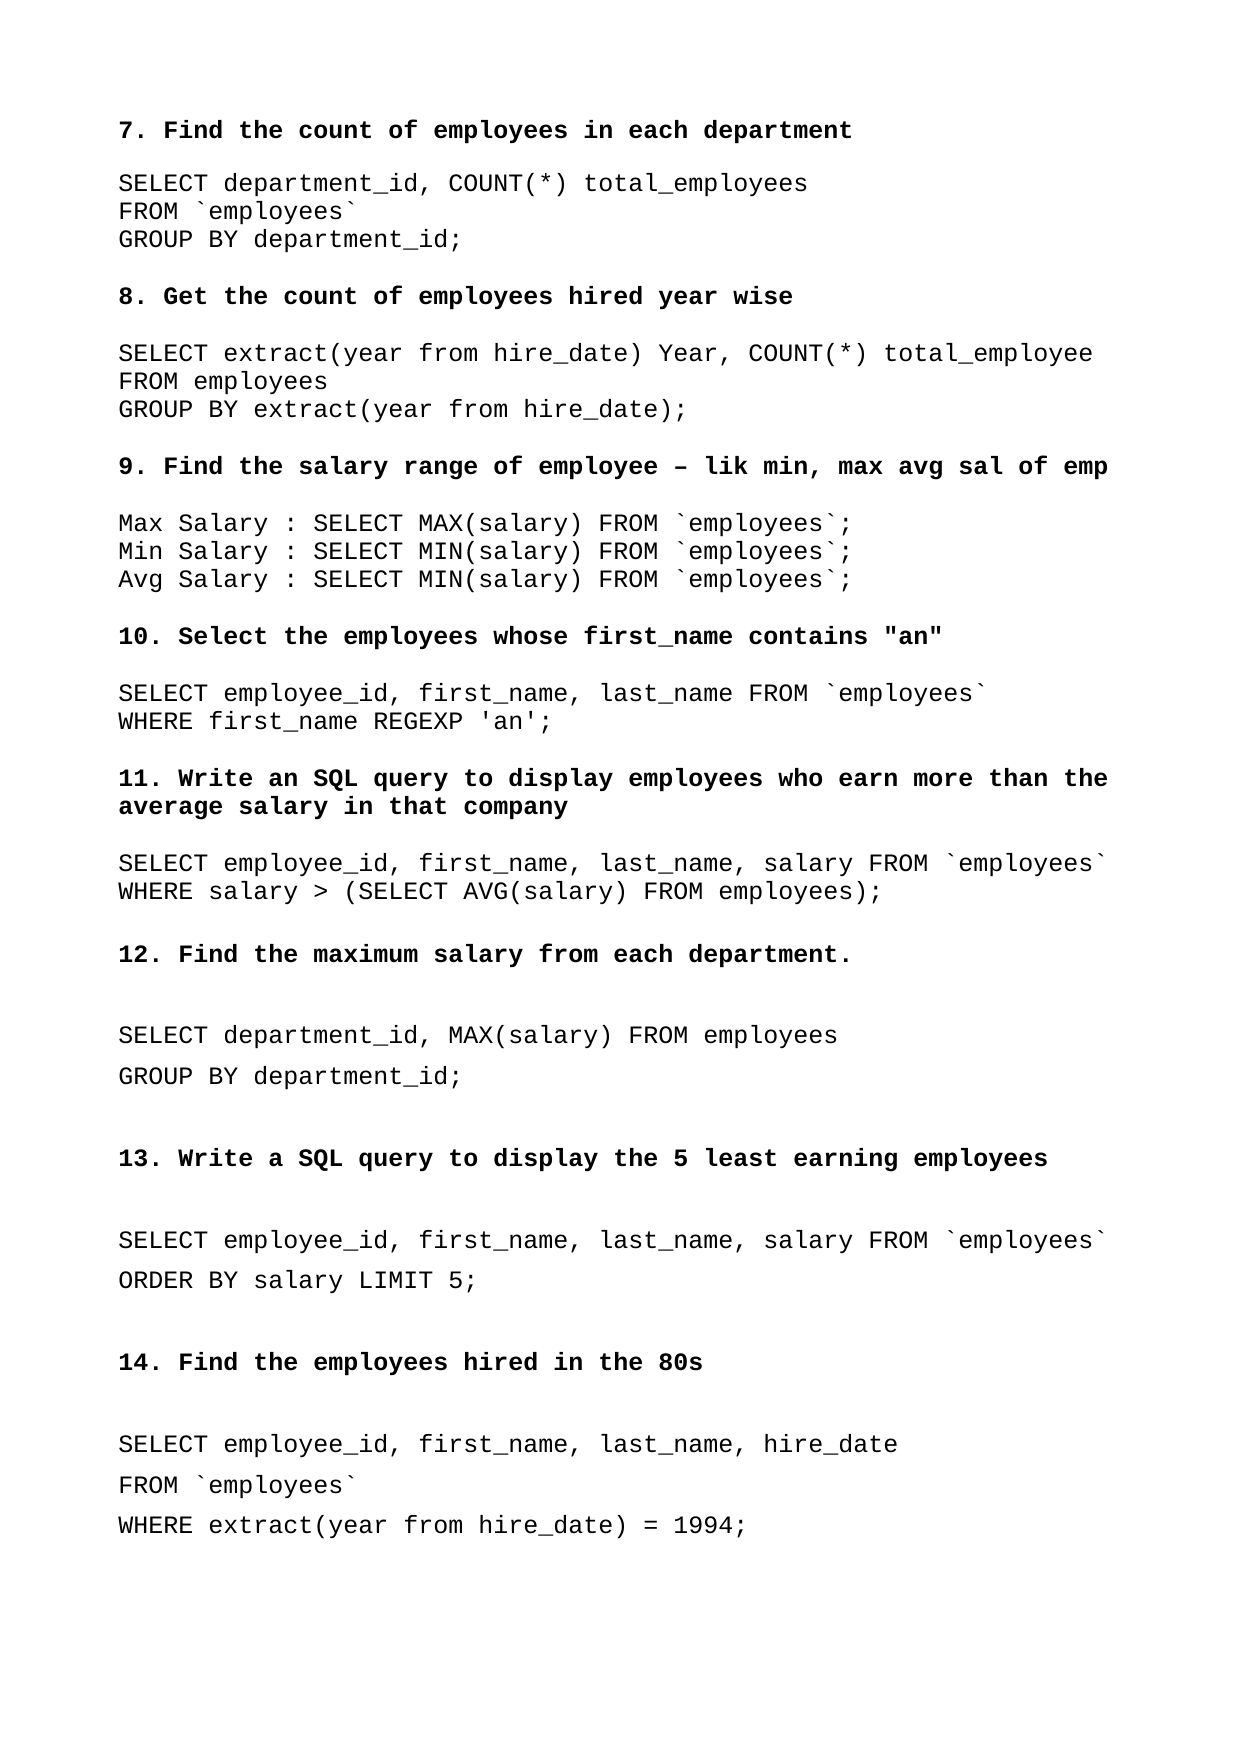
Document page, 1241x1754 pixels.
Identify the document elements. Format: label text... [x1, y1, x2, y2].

text 7. Find the count of employees in each department [118, 118, 1122, 146]
text SELECT department_id, COUNT(*) total_employees [118, 170, 1122, 198]
text ORDER BY salary LIMIT 5; [118, 1268, 1122, 1296]
text FROM `employees` [118, 1472, 1122, 1501]
text SELECT employee_id, first_name, last_name, salary FROM `employees` [118, 850, 1122, 878]
text 10. Select the employees whose first_name contains "an" [118, 623, 1122, 652]
text 14. Find the employees hired in the 80s [118, 1350, 1122, 1378]
text Max Salary : SELECT MAX(salary) FROM `employees`; [118, 510, 1122, 538]
text 9. Find the salary range of employee – lik min, max avg sal of emp [118, 453, 1122, 482]
text Avg Salary : SELECT MIN(salary) FROM `employees`; [118, 567, 1122, 595]
text GROUP BY department_id; [118, 227, 1122, 255]
text WHERE extract(year from hire_date) = 1994; [118, 1513, 1122, 1541]
text 8. Get the count of employees hired year wise [118, 283, 1122, 312]
text GROUP BY extract(year from hire_date); [118, 397, 1122, 425]
text SELECT department_id, MAX(salary) FROM employees [118, 1023, 1122, 1051]
text FROM `employees` [118, 198, 1122, 227]
text SELECT employee_id, first_name, last_name, hire_date [118, 1431, 1122, 1460]
text 12. Find the maximum salary from each department. [118, 941, 1122, 970]
text SELECT employee_id, first_name, last_name, salary FROM `employees` [118, 1227, 1122, 1256]
text 13. Write a SQL query to display the 5 least earning employees [118, 1146, 1122, 1174]
text WHERE first_name REGEXP 'an'; [118, 708, 1122, 737]
text SELECT extract(year from hire_date) Year, COUNT(*) total_employee FROM employees [118, 340, 1122, 397]
text GROUP BY department_id; [118, 1064, 1122, 1092]
text WHERE salary > (SELECT AVG(salary) FROM employees); [118, 878, 1122, 907]
text 11. Write an SQL query to display employees who earn more than the average salary in that company [118, 765, 1122, 822]
text Min Salary : SELECT MIN(salary) FROM `employees`; [118, 538, 1122, 567]
text SELECT employee_id, first_name, last_name FROM `employees` [118, 680, 1122, 708]
